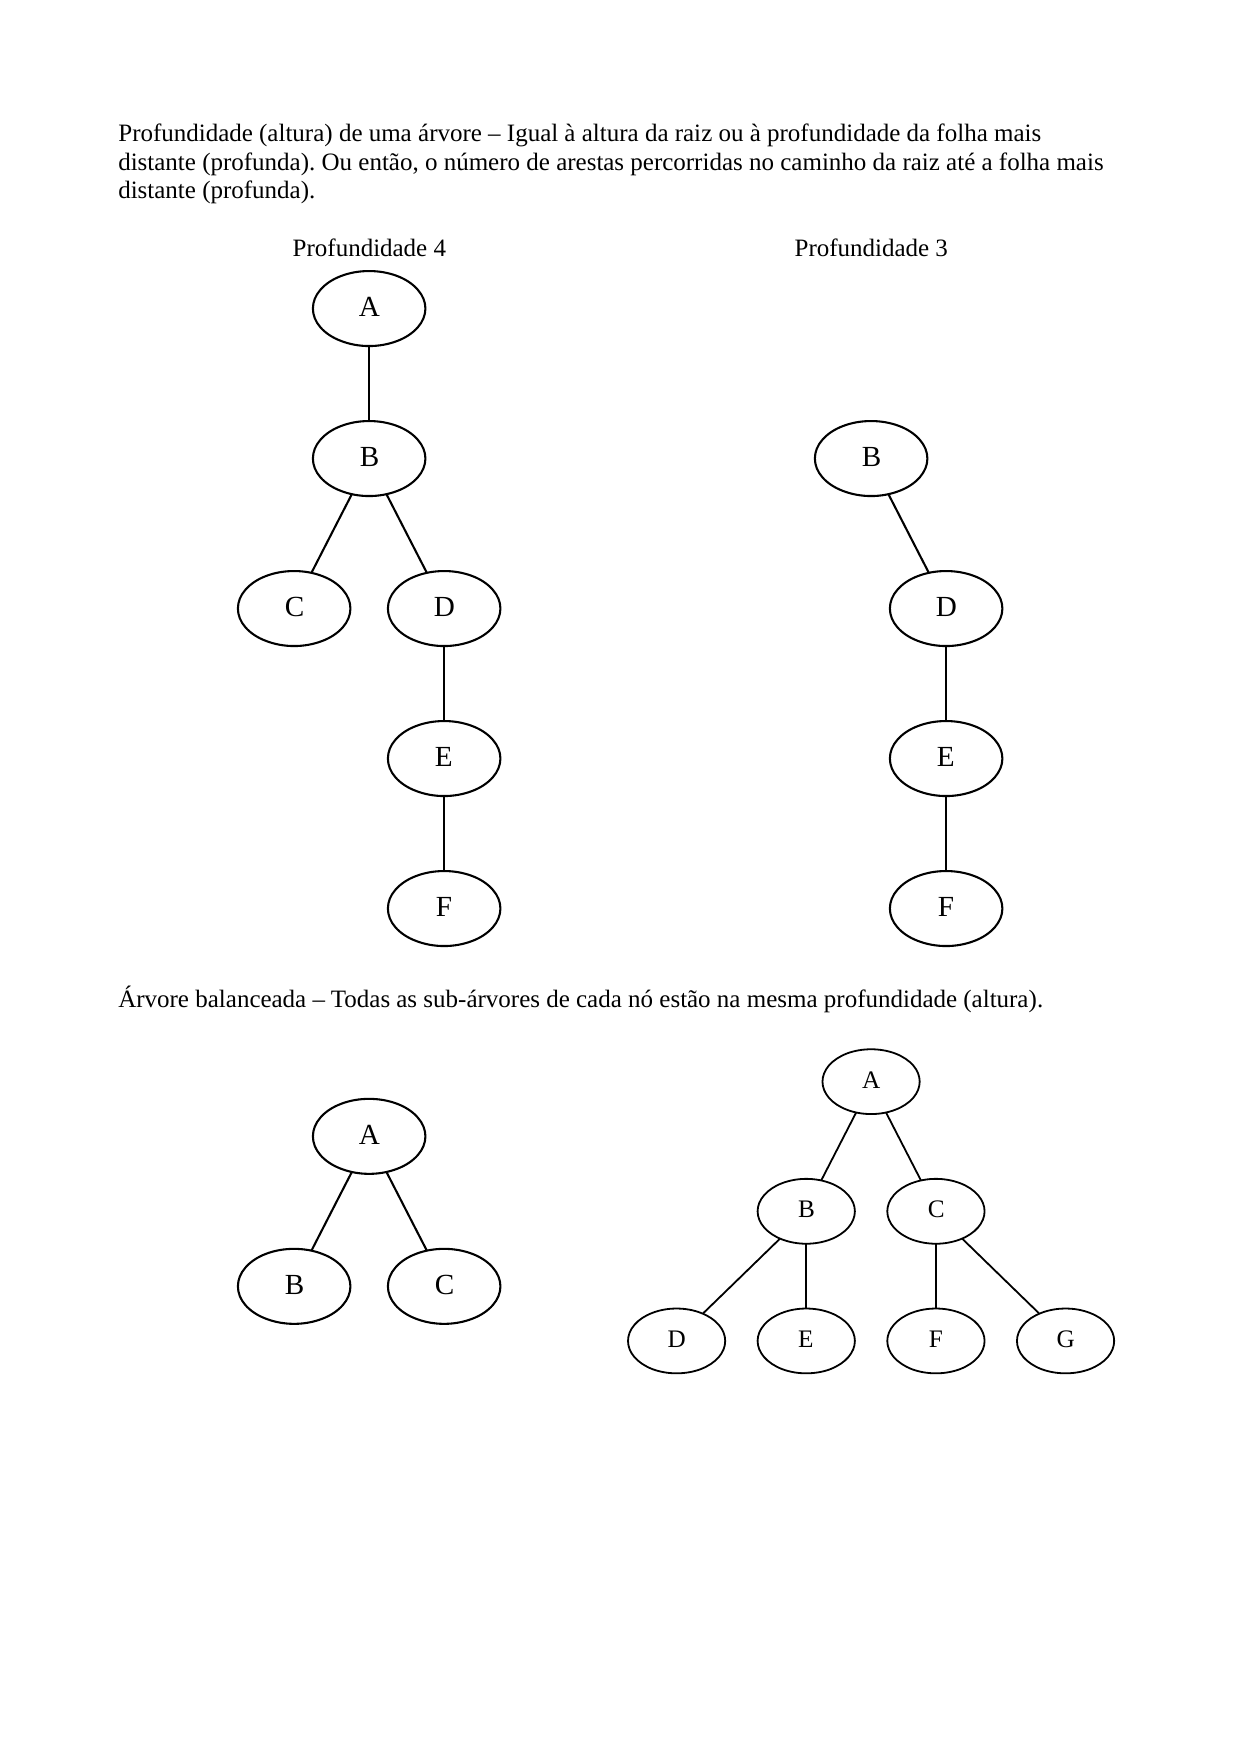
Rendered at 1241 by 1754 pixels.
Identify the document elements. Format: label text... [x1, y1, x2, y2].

table_cell [620, 262, 731, 955]
table_cell [118, 262, 229, 955]
text Árvore balanceada – Todas as sub-árvores de cada nó estão na mesma profundidade (altura). [118, 984, 1122, 1013]
table_cell [1011, 262, 1122, 955]
table_cell [509, 262, 620, 955]
text Profundidade (altura) de uma árvore – Igual à altura da raiz ou à profundidade da folha mais distante (profunda). Ou então, o número de arestas percorridas no caminho da raiz até a folha mais distante (profunda). [118, 118, 1122, 204]
table_header Profundidade 3 [620, 233, 1122, 262]
table_header [118, 1041, 620, 1381]
table_header Profundidade 4 [118, 233, 620, 262]
